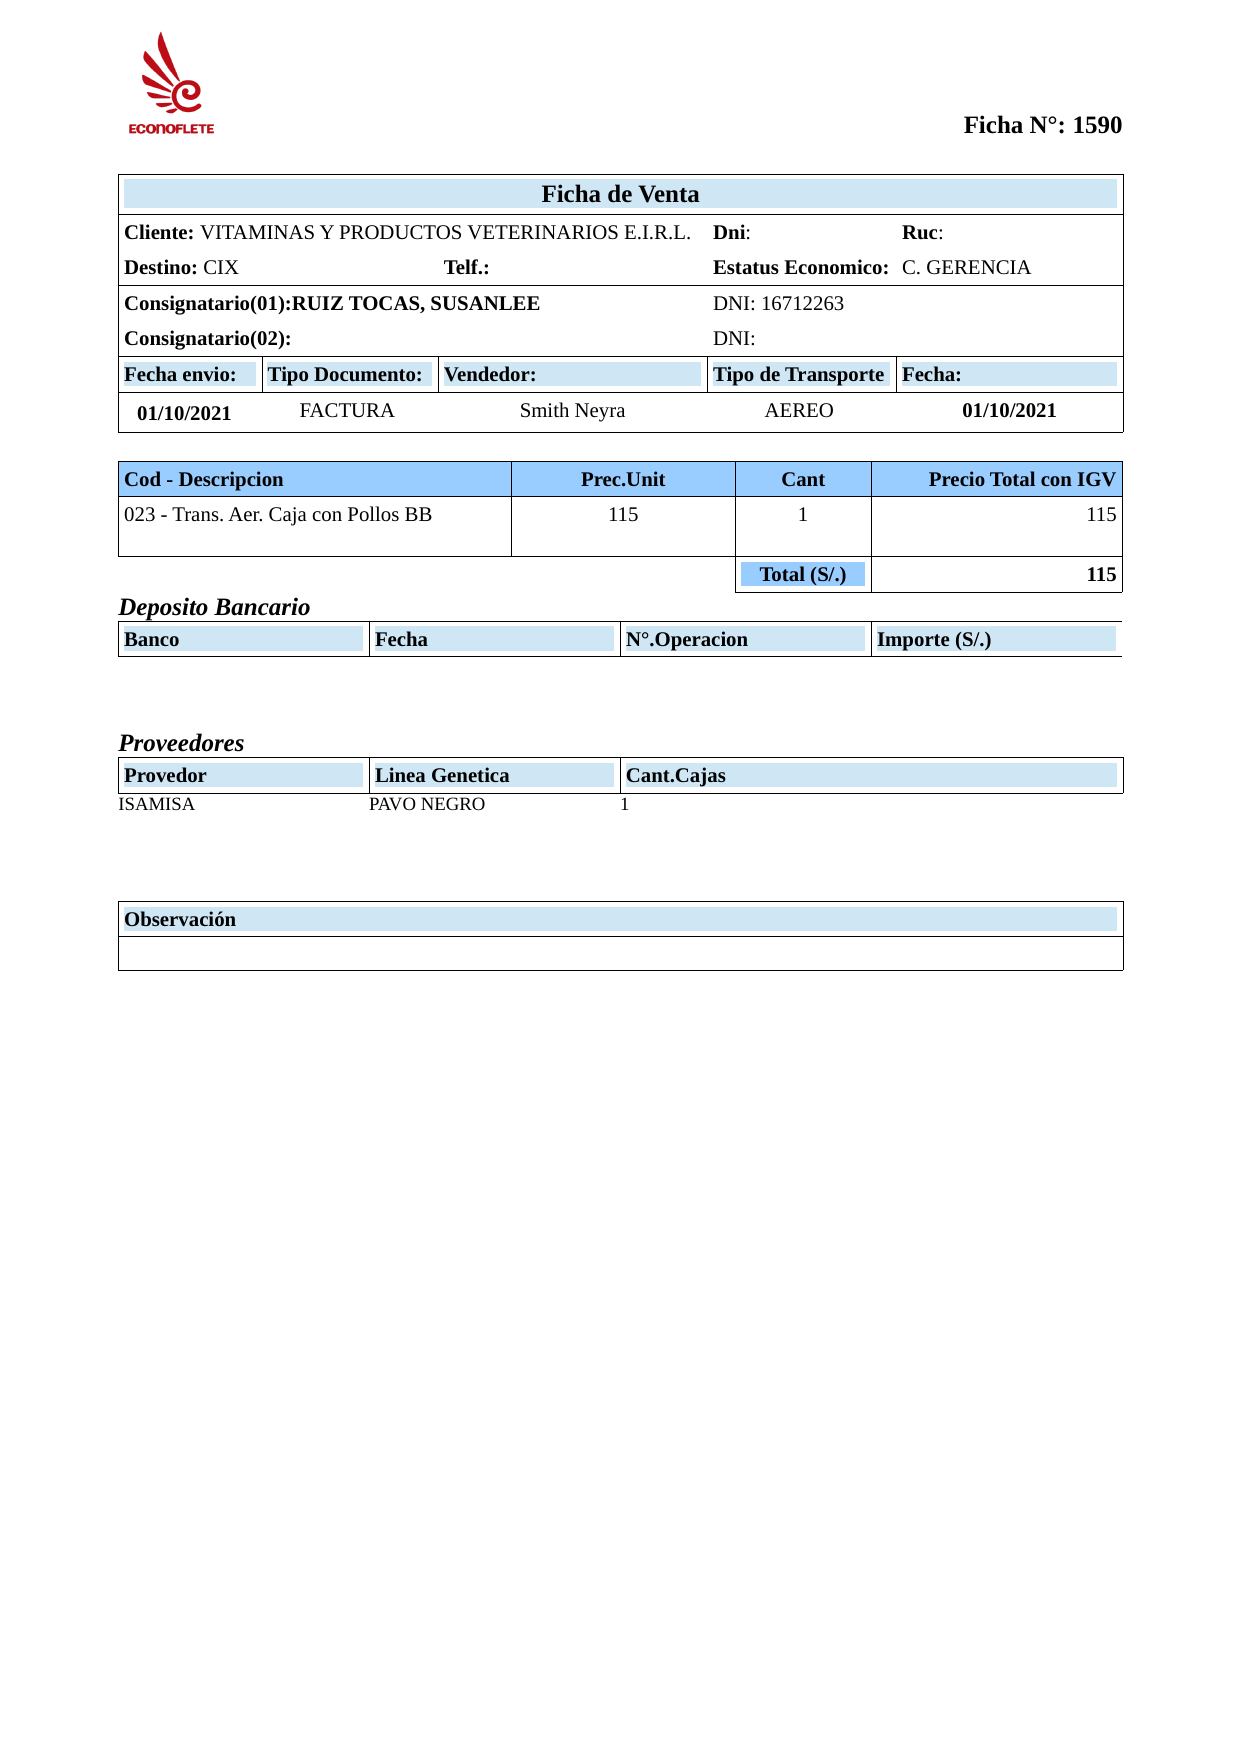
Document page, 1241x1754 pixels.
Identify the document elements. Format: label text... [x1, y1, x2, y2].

table_cell [871, 705, 1122, 728]
picture [118, 31, 225, 134]
table_cell Estatus Economico: [707, 249, 896, 285]
table_cell [620, 680, 871, 704]
table_cell PAVO NEGRO [369, 794, 620, 814]
table_header Cod - Descripcion [119, 462, 511, 496]
table_cell Tipo Documento: [263, 357, 438, 392]
table_cell DNI: [707, 321, 1123, 356]
table_cell Tipo de Transporte [708, 357, 896, 392]
table_cell [620, 657, 871, 680]
table_cell [118, 705, 369, 728]
table_cell Ruc: [896, 215, 1123, 249]
table_cell [118, 657, 369, 680]
table_header Cant.Cajas [621, 758, 1123, 793]
table_cell [369, 879, 620, 901]
table_cell [369, 858, 620, 879]
table_cell [369, 657, 620, 680]
table_header Provedor [119, 758, 369, 793]
table_cell [620, 879, 1123, 901]
table_cell [620, 836, 1123, 858]
table_cell 01/10/2021 [119, 393, 262, 432]
table_cell [871, 657, 1122, 680]
table_header Cant [736, 462, 871, 496]
table_cell Total (S/.) [736, 557, 871, 592]
table_cell [369, 836, 620, 858]
table_cell 115 [872, 497, 1122, 556]
table_header Importe (S/.) [872, 622, 1122, 656]
table_cell Fecha: [897, 357, 1123, 392]
table_cell 115 [512, 497, 735, 556]
table_cell [118, 557, 511, 592]
table_cell [620, 815, 1123, 836]
table_header Prec.Unit [512, 462, 735, 496]
table_cell C. GERENCIA [896, 249, 1123, 285]
table_header Linea Genetica [370, 758, 620, 793]
table_header Banco [119, 622, 369, 656]
table_cell [119, 937, 1123, 969]
table_cell [118, 836, 369, 858]
table_cell FACTURA [262, 393, 438, 432]
table_header Ficha de Venta [119, 175, 1123, 214]
table_cell [118, 680, 369, 704]
table_cell 023 - Trans. Aer. Caja con Pollos BB [119, 497, 511, 556]
table_cell Cliente: VITAMINAS Y PRODUCTOS VETERINARIOS E.I.R.L. [119, 215, 707, 249]
table_cell Consignatario(02): [119, 321, 707, 356]
table_cell 01/10/2021 [896, 393, 1123, 432]
table_cell [511, 557, 735, 592]
table_cell [369, 705, 620, 728]
table_cell 1 [736, 497, 871, 556]
table_cell [118, 879, 369, 901]
table_cell Telf.: [438, 249, 707, 285]
table_cell Smith Neyra [438, 393, 707, 432]
table_header Fecha [370, 622, 620, 656]
table_cell 1 [620, 794, 1123, 814]
table_header N°.Operacion [621, 622, 871, 656]
table_cell Destino: CIX [119, 249, 438, 285]
table_cell AEREO [707, 393, 896, 432]
table_cell [620, 705, 871, 728]
table_cell Consignatario(01):RUIZ TOCAS, SUSANLEE [119, 286, 707, 321]
table_cell [871, 680, 1122, 704]
text Proveedores [118, 728, 1122, 757]
table_cell Dni: [707, 215, 896, 249]
table_cell [369, 815, 620, 836]
table_cell [118, 815, 369, 836]
table_cell ISAMISA [118, 794, 369, 814]
table_cell [620, 858, 1123, 879]
table_cell DNI: 16712263 [707, 286, 1123, 321]
table_cell [369, 680, 620, 704]
text Deposito Bancario [118, 592, 1122, 621]
table_header Precio Total con IGV [872, 462, 1122, 496]
table_cell 115 [872, 557, 1122, 592]
table_cell Fecha envio: [119, 357, 262, 392]
table_cell Vendedor: [439, 357, 707, 392]
table_header Observación [119, 902, 1123, 936]
table_cell [118, 858, 369, 879]
